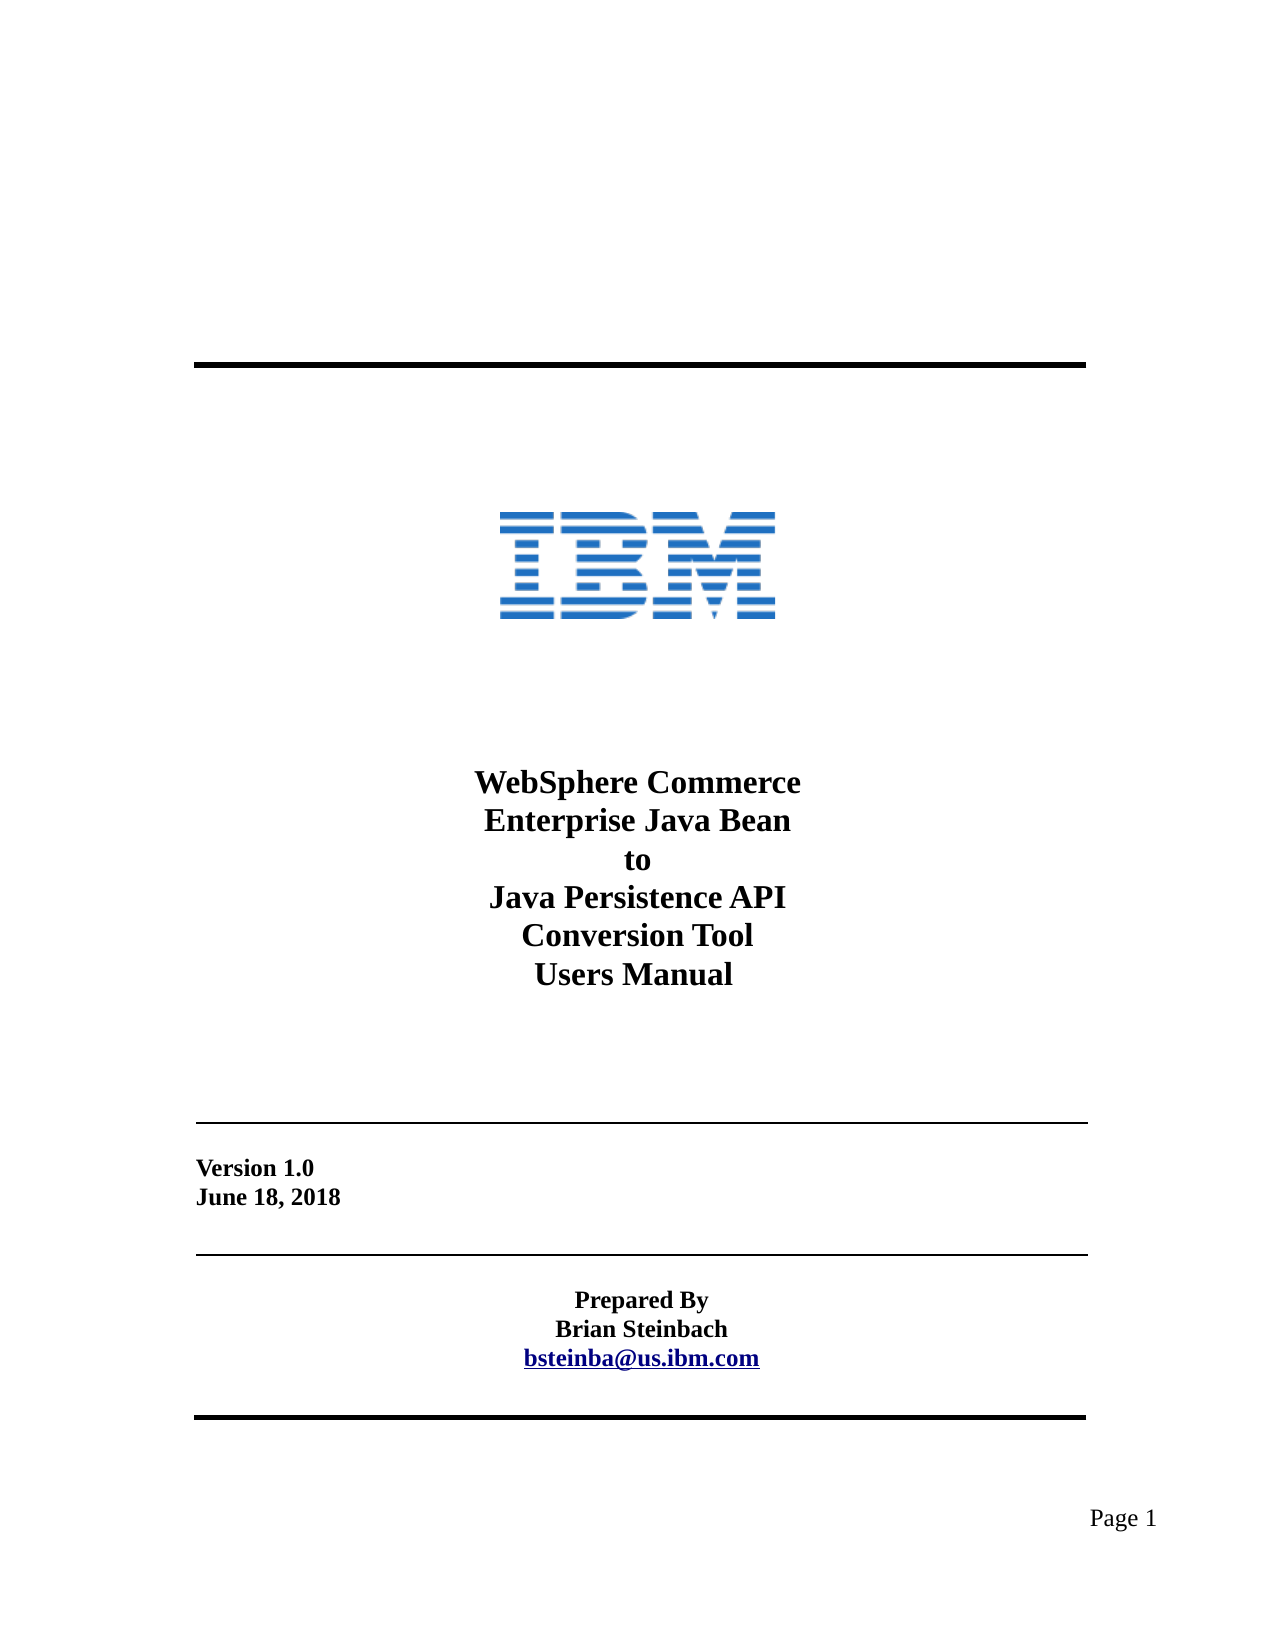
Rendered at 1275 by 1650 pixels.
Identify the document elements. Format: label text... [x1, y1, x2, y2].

text Java Persistence API [118, 877, 1157, 916]
text bsteinba@us.ibm.com [196, 1343, 1088, 1372]
text Prepared By [196, 1285, 1088, 1314]
text Conversion Tool [118, 916, 1157, 954]
text Enterprise Java Bean [118, 801, 1157, 839]
picture [500, 512, 775, 619]
text Brian Steinbach [196, 1314, 1088, 1343]
text WebSphere Commerce [118, 762, 1157, 801]
text June 18, 2018 [196, 1182, 1088, 1211]
text to [118, 839, 1157, 877]
text Version 1.0 [196, 1153, 1088, 1182]
text Users Manual [118, 954, 1157, 992]
